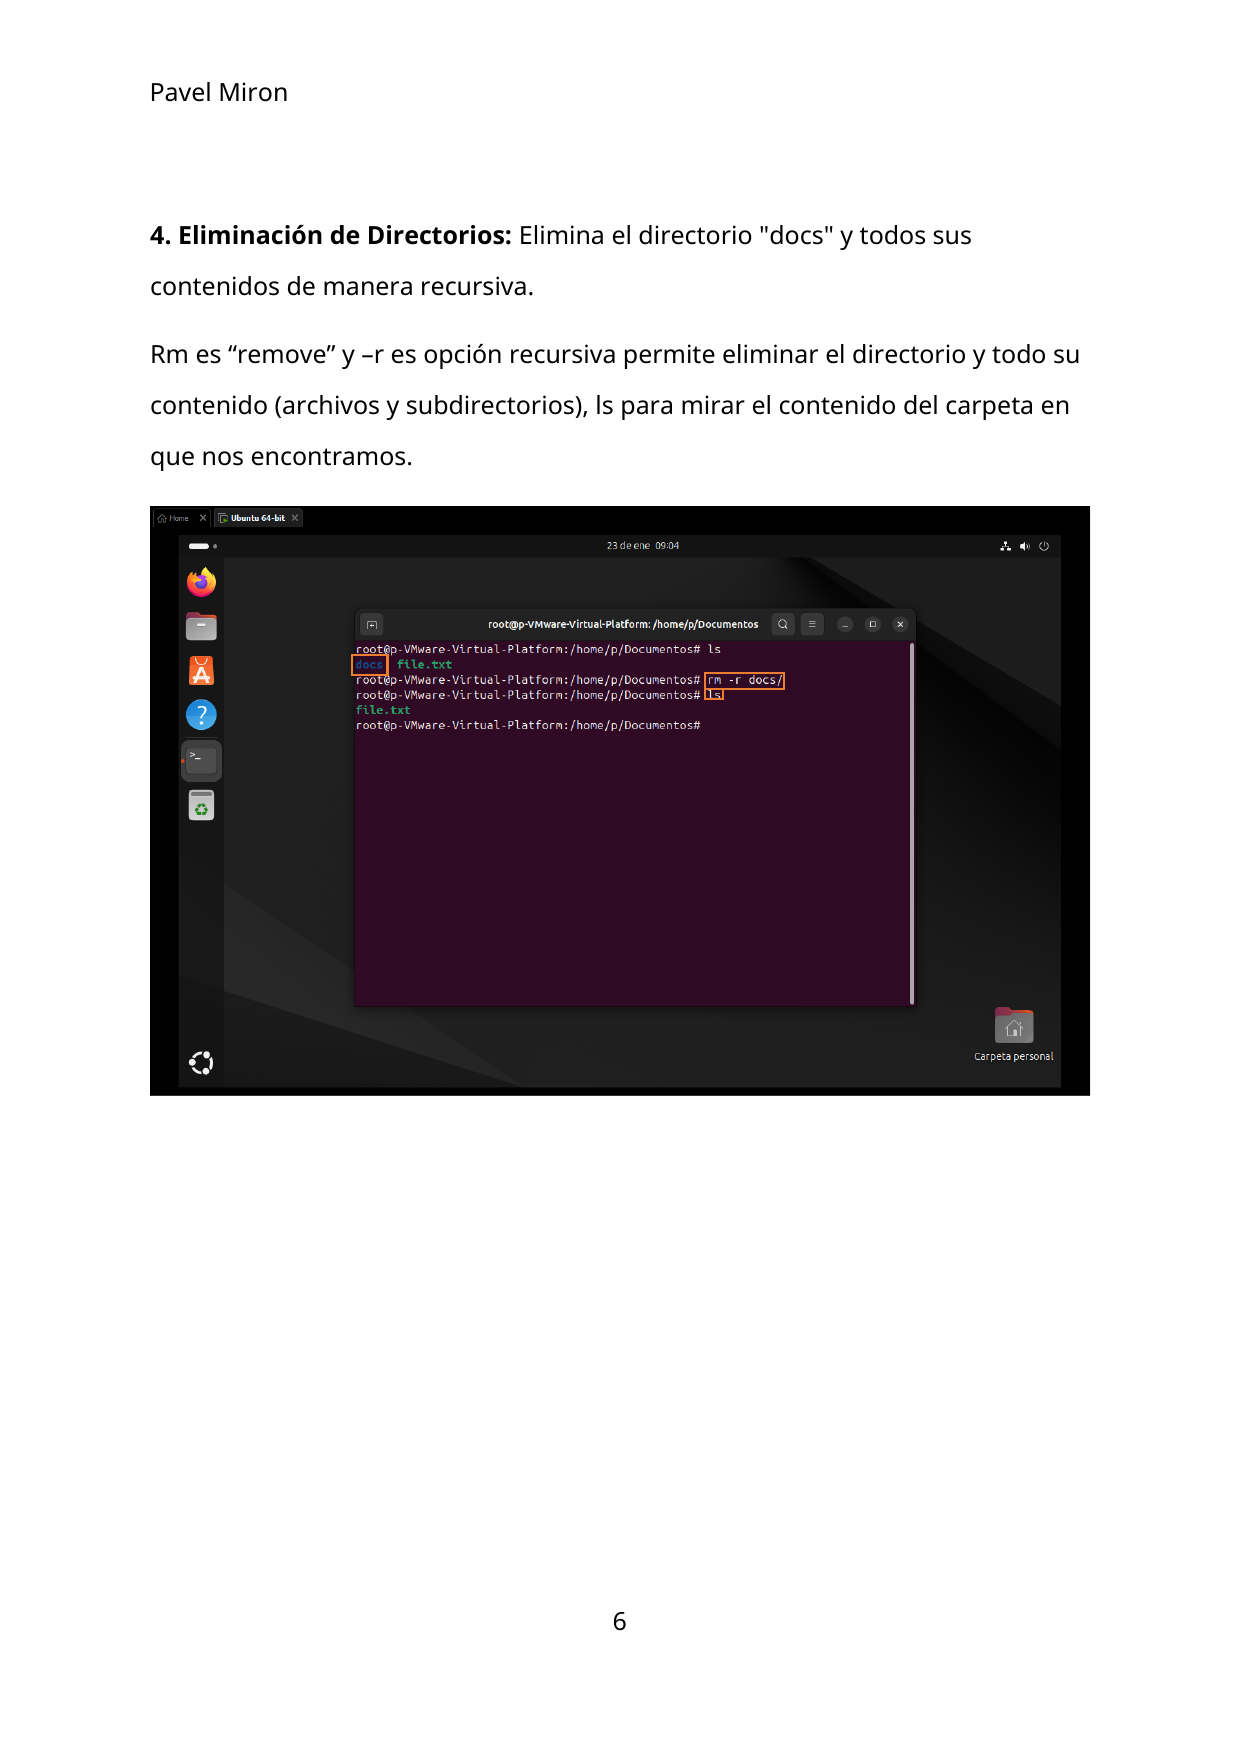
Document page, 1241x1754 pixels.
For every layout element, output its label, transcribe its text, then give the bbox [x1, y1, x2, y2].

text Rm es “remove” y –r es opción recursiva permite eliminar el directorio y todo su contenido (archivos y subdirectorios), ls para mirar el contenido del carpeta en que nos encontramos. [150, 336, 1090, 473]
text 4. Eliminación de Directorios: Elimina el directorio "docs" y todos sus contenidos de manera recursiva. [150, 218, 1090, 303]
